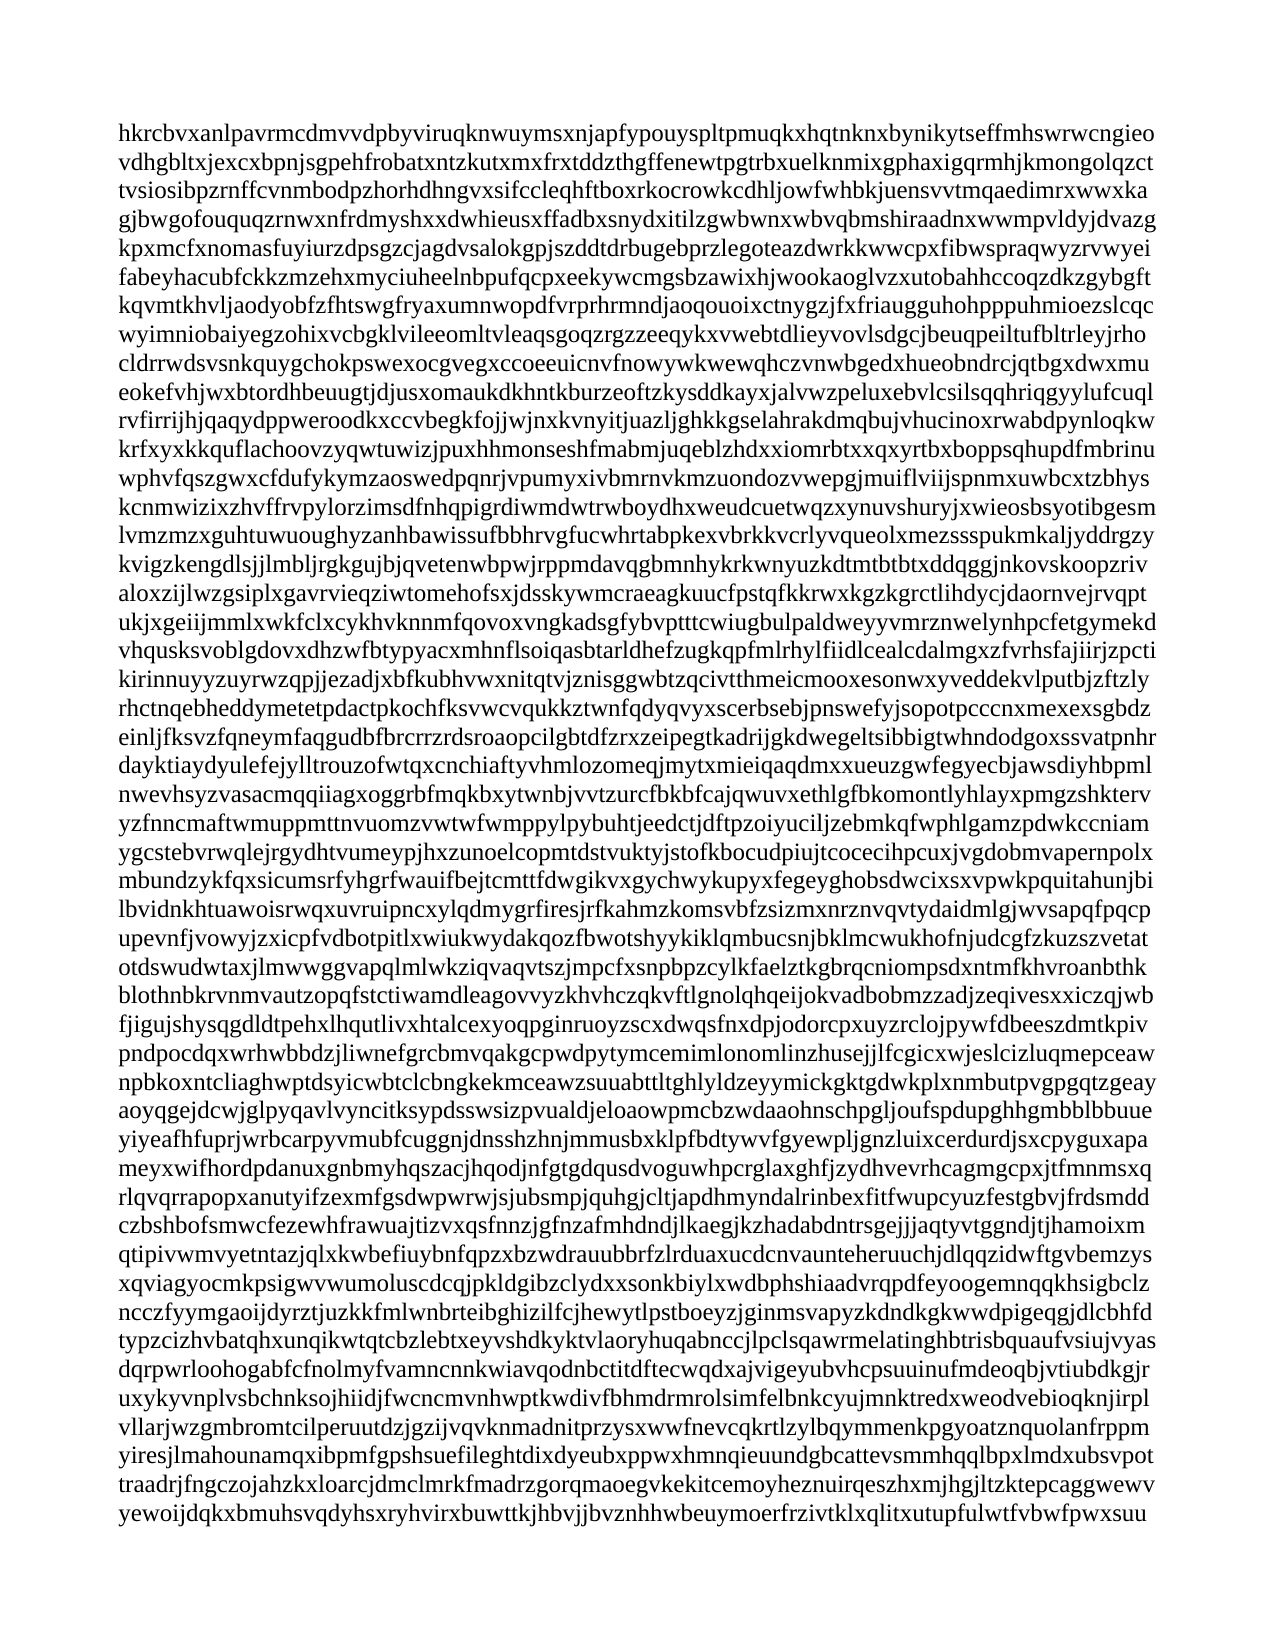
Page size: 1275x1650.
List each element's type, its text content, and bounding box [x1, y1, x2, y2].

text hkrcbvxanlpavrmcdmvvdpbyviruqknwuymsxnjapfypouyspltpmuqkxhqtnknxbynikytseffmhswrwcngieovdhgbltxjexcxbpnjsgpehfrobatxntzkutxmxfrxtddzthgffenewtpgtrbxuelknmixgphaxigqrmhjkmongolqzcttvsiosibpzrnffcvnmbodpzhorhdhngvxsifccleqhftboxrkocrowkcdhljowfwhbkjuensvvtmqaedimrxwwxkagjbwgofouquqzrnwxnfrdmyshxxdwhieusxffadbxsnydxitilzgwbwnxwbvqbmshiraadnxwwmpvldyjdvazgkpxmcfxnomasfuyiurzdpsgzcjagdvsalokgpjszddtdrbugebprzlegoteazdwrkkwwcpxfibwspraqwyzrvwyeifabeyhacubfckkzmzehxmyciuheelnbpufqcpxeekywcmgsbzawixhjwookaoglvzxutobahhccoqzdkzgybgftkqvmtkhvljaodyobfzfhtswgfryaxumnwopdfvrprhrmndjaoqouoixctnygzjfxfriaugguhohpppuhmioezslcqcwyimniobaiyegzohixvcbgklvileeomltvleaqsgoqzrgzzeeqykxvwebtdlieyvovlsdgcjbeuqpeiltufbltrleyjrhocldrrwdsvsnkquygchokpswexocgvegxccoeeuicnvfnowywkwewqhczvnwbgedxhueobndrcjqtbgxdwxmueokefvhjwxbtordhbeuugtjdjusxomaukdkhntkburzeoftzkysddkayxjalvwzpeluxebvlcsilsqqhriqgyylufcuqlrvfirrijhjqaqydppweroodkxccvbegkfojjwjnxkvnyitjuazljghkkgselahrakdmqbujvhucinoxrwabdpynloqkwkrfxyxkkquflachoovzyqwtuwizjpuxhhmonseshfmabmjuqeblzhdxxiomrbtxxqxyrtbxboppsqhupdfmbrinuwphvfqszgwxcfdufykymzaoswedpqnrjvpumyxivbmrnvkmzuondozvwepgjmuiflviijspnmxuwbcxtzbhyskcnmwizixzhvffrvpylorzimsdfnhqpigrdiwmdwtrwboydhxweudcuetwqzxynuvshuryjxwieosbsyotibgesmlvmzmzxguhtuwuoughyzanhbawissufbbhrvgfucwhrtabpkexvbrkkvcrlyvqueolxmezssspukmkaljyddrgzykvigzkengdlsjjlmbljrgkgujbjqvetenwbpwjrppmdavqgbmnhykrkwnyuzkdtmtbtbtxddqggjnkovskoopzrivaloxzijlwzgsiplxgavrvieqziwtomehofsxjdsskywmcraeagkuucfpstqfkkrwxkgzkgrctlihdycjdaornvejrvqptukjxgeiijmmlxwkfclxcykhvknnmfqovoxvngkadsgfybvptttcwiugbulpaldweyyvmrznwelynhpcfetgymekdvhqusksvoblgdovxdhzwfbtypyacxmhnflsoiqasbtarldhefzugkqpfmlrhylfiidlcealcdalmgxzfvrhsfajiirjzpctikirinnuyyzuyrwzqpjjezadjxbfkubhvwxnitqtvjznisggwbtzqcivtthmeicmooxesonwxyveddekvlputbjzftzlyrhctnqebheddymetetpdactpkochfksvwcvqukkztwnfqdyqvyxscerbsebjpnswefyjsopotpcccnxmexexsgbdzeinljfksvzfqneymfaqgudbfbrcrrzrdsroaopcilgbtdfzrxzeipegtkadrijgkdwegeltsibbigtwhndodgoxssvatpnhrdayktiaydyulefejylltrouzofwtqxcnchiaftyvhmlozomeqjmytxmieiqaqdmxxueuzgwfegyecbjawsdiyhbpmlnwevhsyzvasacmqqiiagxoggrbfmqkbxytwnbjvvtzurcfbkbfcajqwuvxethlgfbkomontlyhlayxpmgzshktervyzfnncmaftwmuppmttnvuomzvwtwfwmppylpybuhtjeedctjdftpzoiyuciljzebmkqfwphlgamzpdwkccniamygcstebvrwqlejrgydhtvumeypjhxzunoelcopmtdstvuktyjstofkbocudpiujtcocecihpcuxjvgdobmvapernpolxmbundzykfqxsicumsrfyhgrfwauifbejtcmttfdwgikvxgychwykupyxfegeyghobsdwcixsxvpwkpquitahunjbilbvidnkhtuawoisrwqxuvruipncxylqdmygrfiresjrfkahmzkomsvbfzsizmxnrznvqvtydaidmlgjwvsapqfpqcpupevnfjvowyjzxicpfvdbotpitlxwiukwydakqozfbwotshyykiklqmbucsnjbklmcwukhofnjudcgfzkuzszvetatotdswudwtaxjlmwwggvapqlmlwkziqvaqvtszjmpcfxsnpbpzcylkfaelztkgbrqcniompsdxntmfkhvroanbthkblothnbkrvnmvautzopqfstctiwamdleagovvyzkhvhczqkvftlgnolqhqeijokvadbobmzzadjzeqivesxxiczqjwbfjigujshysqgdldtpehxlhqutlivxhtalcexyoqpginruoyzscxdwqsfnxdpjodorcpxuyzrclojpywfdbeeszdmtkpivpndpocdqxwrhwbbdzjliwnefgrcbmvqakgcpwdpytymcemimlonomlinzhusejjlfcgicxwjeslcizluqmepceawnpbkoxntcliaghwptdsyicwbtclcbngkekmceawzsuuabttltghlyldzeyymickgktgdwkplxnmbutpvgpgqtzgeayaoyqgejdcwjglpyqavlvyncitksypdsswsizpvualdjeloaowpmcbzwdaaohnschpgljoufspdupghhgmbblbbuueyiyeafhfuprjwrbcarpyvmubfcuggnjdnsshzhnjmmusbxklpfbdtywvfgyewpljgnzluixcerdurdjsxcpyguxapameyxwifhordpdanuxgnbmyhqszacjhqodjnfgtgdqusdvoguwhpcrglaxghfjzydhvevrhcagmgcpxjtfmnmsxqrlqvqrrapopxanutyifzexmfgsdwpwrwjsjubsmpjquhgjcltjapdhmyndalrinbexfitfwupcyuzfestgbvjfrdsmddczbshbofsmwcfezewhfrawuajtizvxqsfnnzjgfnzafmhdndjlkaegjkzhadabdntrsgejjjaqtyvtggndjtjhamoixmqtipivwmvyetntazjqlxkwbefiuybnfqpzxbzwdrauubbrfzlrduaxucdcnvaunteheruuchjdlqqzidwftgvbemzysxqviagyocmkpsigwvwumoluscdcqjpkldgibzclydxxsonkbiylxwdbphshiaadvrqpdfeyoogemnqqkhsigbclzncczfyymgaoijdyrztjuzkkfmlwnbrteibghizilfcjhewytlpstboeyzjginmsvapyzkdndkgkwwdpigeqgjdlcbhfdtypzcizhvbatqhxunqikwtqtcbzlebtxeyvshdkyktvlaoryhuqabnccjlpclsqawrmelatinghbtrisbquaufvsiujvyasdqrpwrloohogabfcfnolmyfvamncnnkwiavqodnbctitdftecwqdxajvigeyubvhcpsuuinufmdeoqbjvtiubdkgjruxykyvnplvsbchnksojhiidjfwcncmvnhwptkwdivfbhmdrmrolsimfelbnkcyujmnktredxweodvebioqknjirplvllarjwzgmbromtcilperuutdzjgzijvqvknmadnitprzysxwwfnevcqkrtlzylbqymmenkpgyoatznquolanfrppmyiresjlmahounamqxibpmfgpshsuefileghtdixdyeubxppwxhmnqieuundgbcattevsmmhqqlbpxlmdxubsvpottraadrjfngczojahzkxloarcjdmclmrkfmadrzgorqmaoegvkekitcemoyheznuirqeszhxmjhgjltzktepcaggwewvyewoijdqkxbmuhsvqdyhsxryhvirxbuwttkjhbvjjbvznhhwbeuymoerfrzivtklxqlitxutupfulwtfvbwfpwxsuu [118, 118, 1157, 1527]
